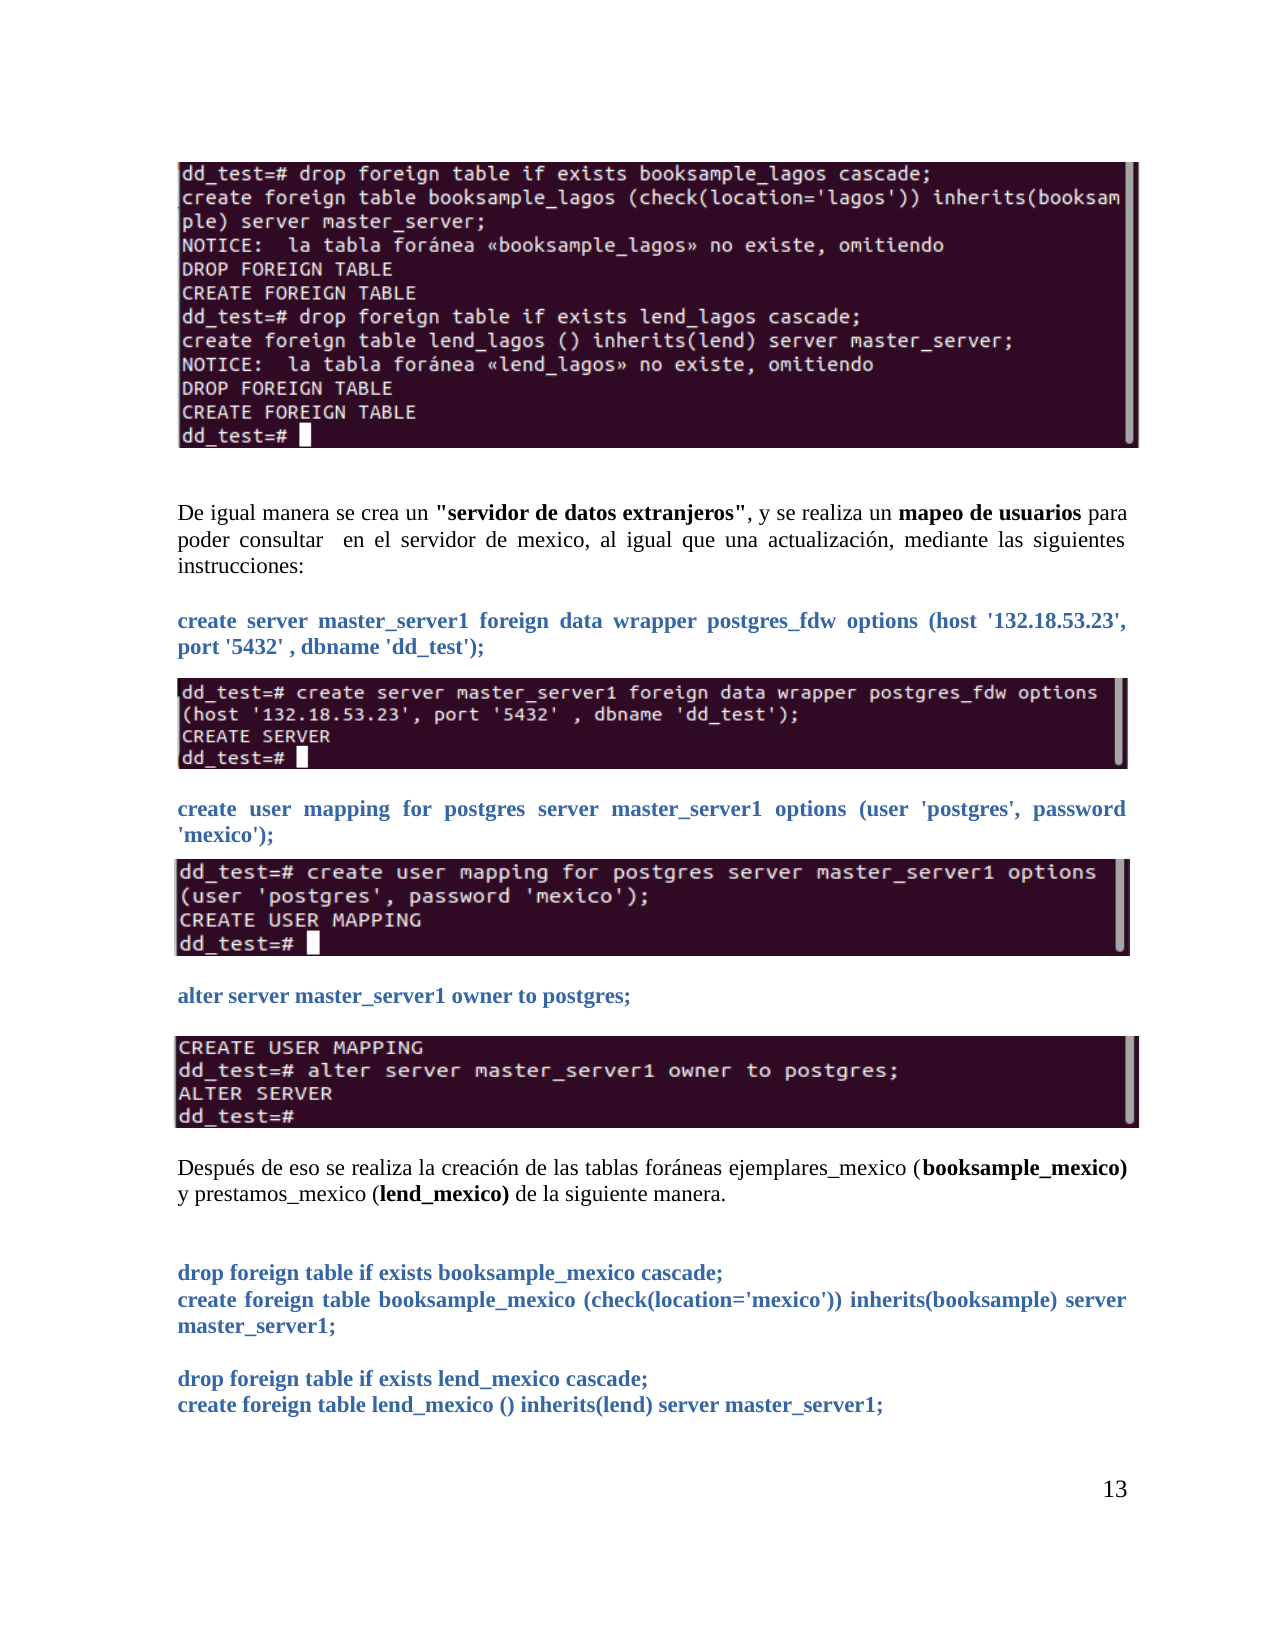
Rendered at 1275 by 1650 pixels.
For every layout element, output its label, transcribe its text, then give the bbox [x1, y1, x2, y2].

text drop foreign table if exists booksample_mexico cascade; [177, 1259, 1127, 1286]
text create server master_server1 foreign data wrapper postgres_fdw options (host '132.18.53.23', port '5432' , dbname 'dd_test'); [177, 607, 1127, 659]
text alter server master_server1 owner to postgres; [177, 982, 1127, 1008]
text create foreign table booksample_mexico (check(location='mexico')) inherits(booksample) server master_server1; [177, 1286, 1127, 1338]
picture [173, 1036, 1140, 1128]
text create user mapping for postgres server master_server1 options (user 'postgres', password 'mexico'); [177, 795, 1127, 847]
picture [174, 859, 1130, 956]
text drop foreign table if exists lend_mexico cascade; [177, 1365, 1127, 1391]
text create foreign table lend_mexico () inherits(lend) server master_server1; [177, 1391, 1127, 1418]
picture [177, 678, 1129, 769]
text De igual manera se crea un "servidor de datos extranjeros", y se realiza un mapeo de usuarios para poder consultar en el servidor de mexico, al igual que una actualización, mediante las siguientes instrucciones: [177, 499, 1127, 578]
picture [177, 162, 1140, 448]
text Después de eso se realiza la creación de las tablas foráneas ejemplares_mexico (booksample_mexico) y prestamos_mexico (lend_mexico) de la siguiente manera. [177, 1154, 1127, 1207]
